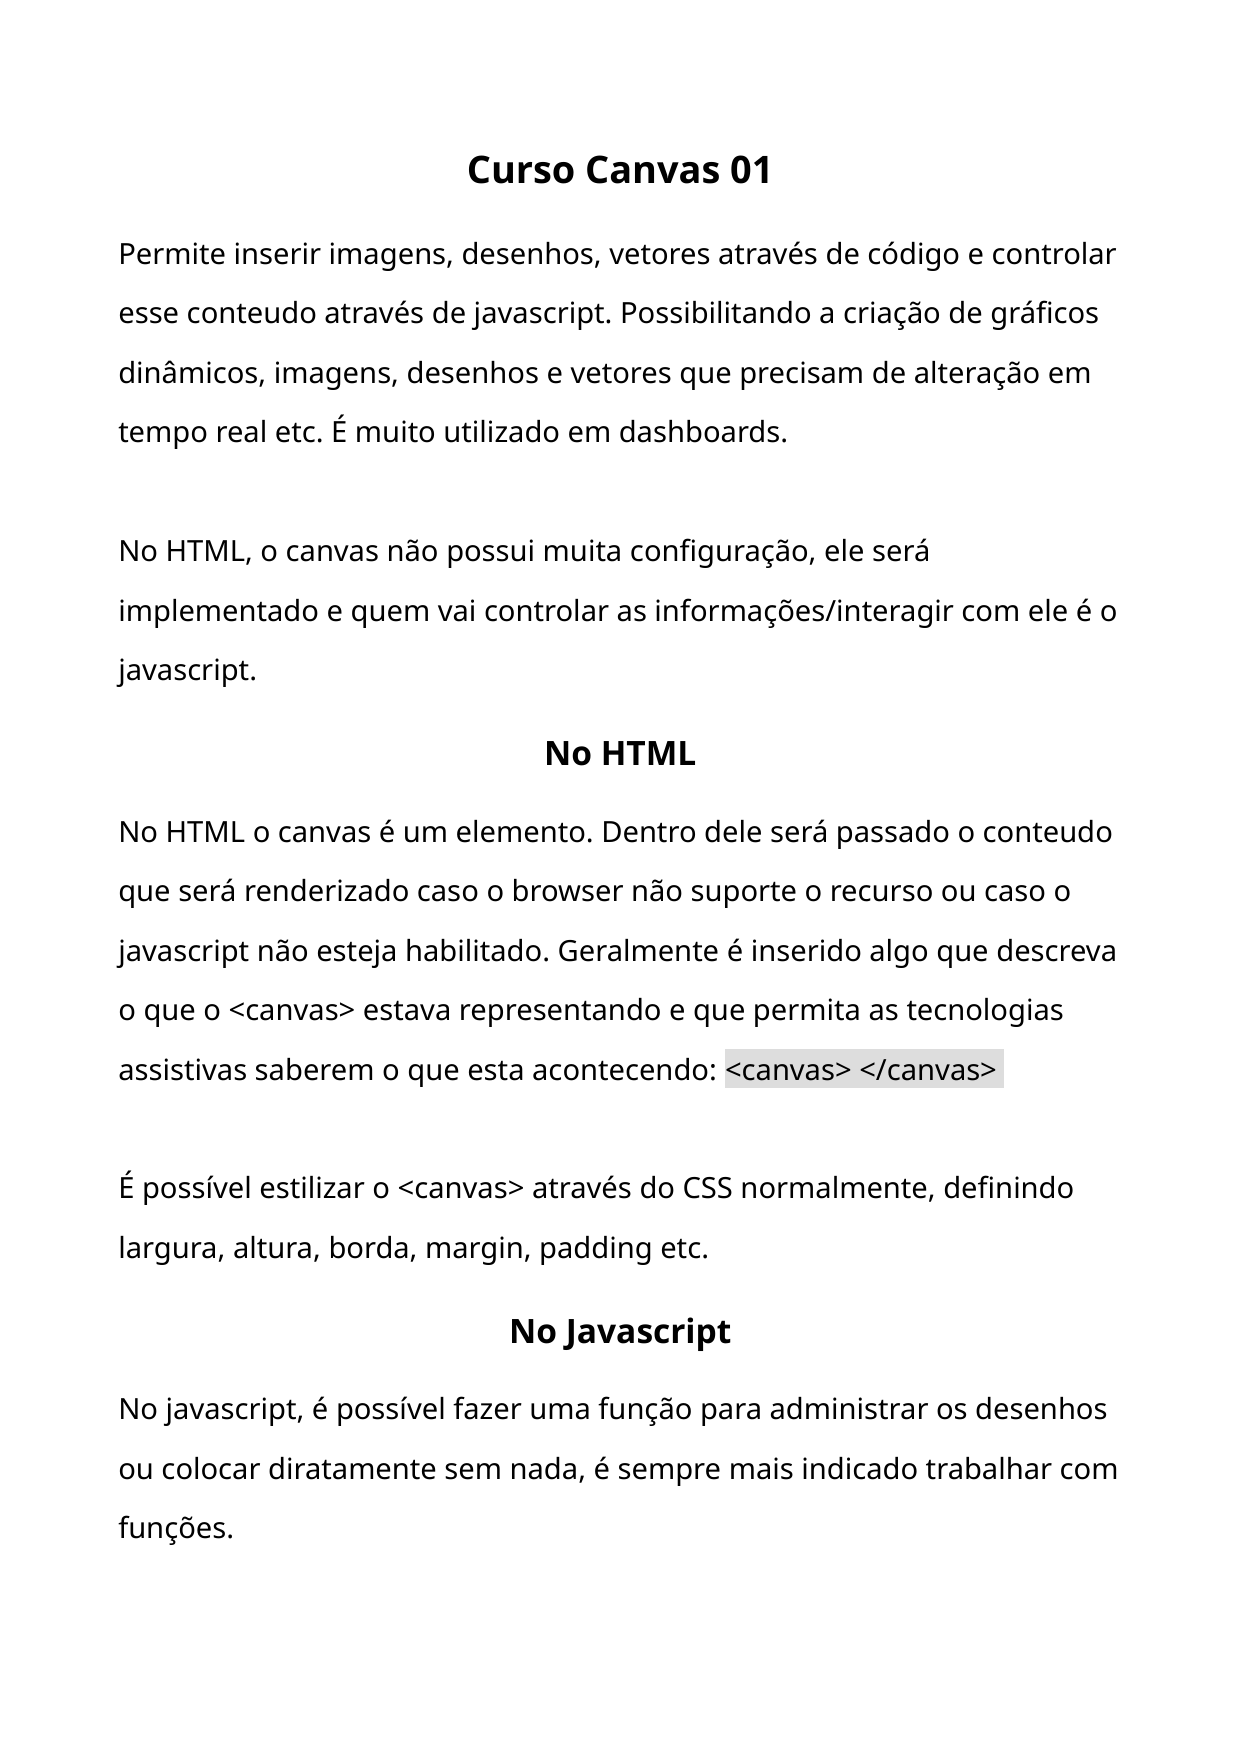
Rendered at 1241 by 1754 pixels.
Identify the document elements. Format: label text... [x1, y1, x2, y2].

text No HTML o canvas é um elemento. Dentro dele será passado o conteudo que será renderizado caso o browser não suporte o recurso ou caso o javascript não esteja habilitado. Geralmente é inserido algo que descreva o que o <canvas> estava representando e que permita as tecnologias assistivas saberem o que esta acontecendo: <canvas> </canvas> [118, 811, 1122, 1088]
text Permite inserir imagens, desenhos, vetores através de código e controlar esse conteudo através de javascript. Possibilitando a criação de gráficos dinâmicos, imagens, desenhos e vetores que precisam de alteração em tempo real etc. É muito utilizado em dashboards. [118, 233, 1122, 451]
text No HTML, o canvas não possui muita configuração, ele será implementado e quem vai controlar as informações/interagir com ele é o javascript. [118, 531, 1122, 689]
subtitle No HTML [118, 730, 1122, 776]
text No javascript, é possível fazer uma função para administrar os desenhos ou colocar diratamente sem nada, é sempre mais indicado trabalhar com funções. [118, 1388, 1122, 1547]
subtitle Curso Canvas 01 [118, 143, 1122, 195]
subtitle No Javascript [118, 1307, 1122, 1353]
text É possível estilizar o <canvas> através do CSS normalmente, definindo largura, altura, borda, margin, padding etc. [118, 1168, 1122, 1267]
